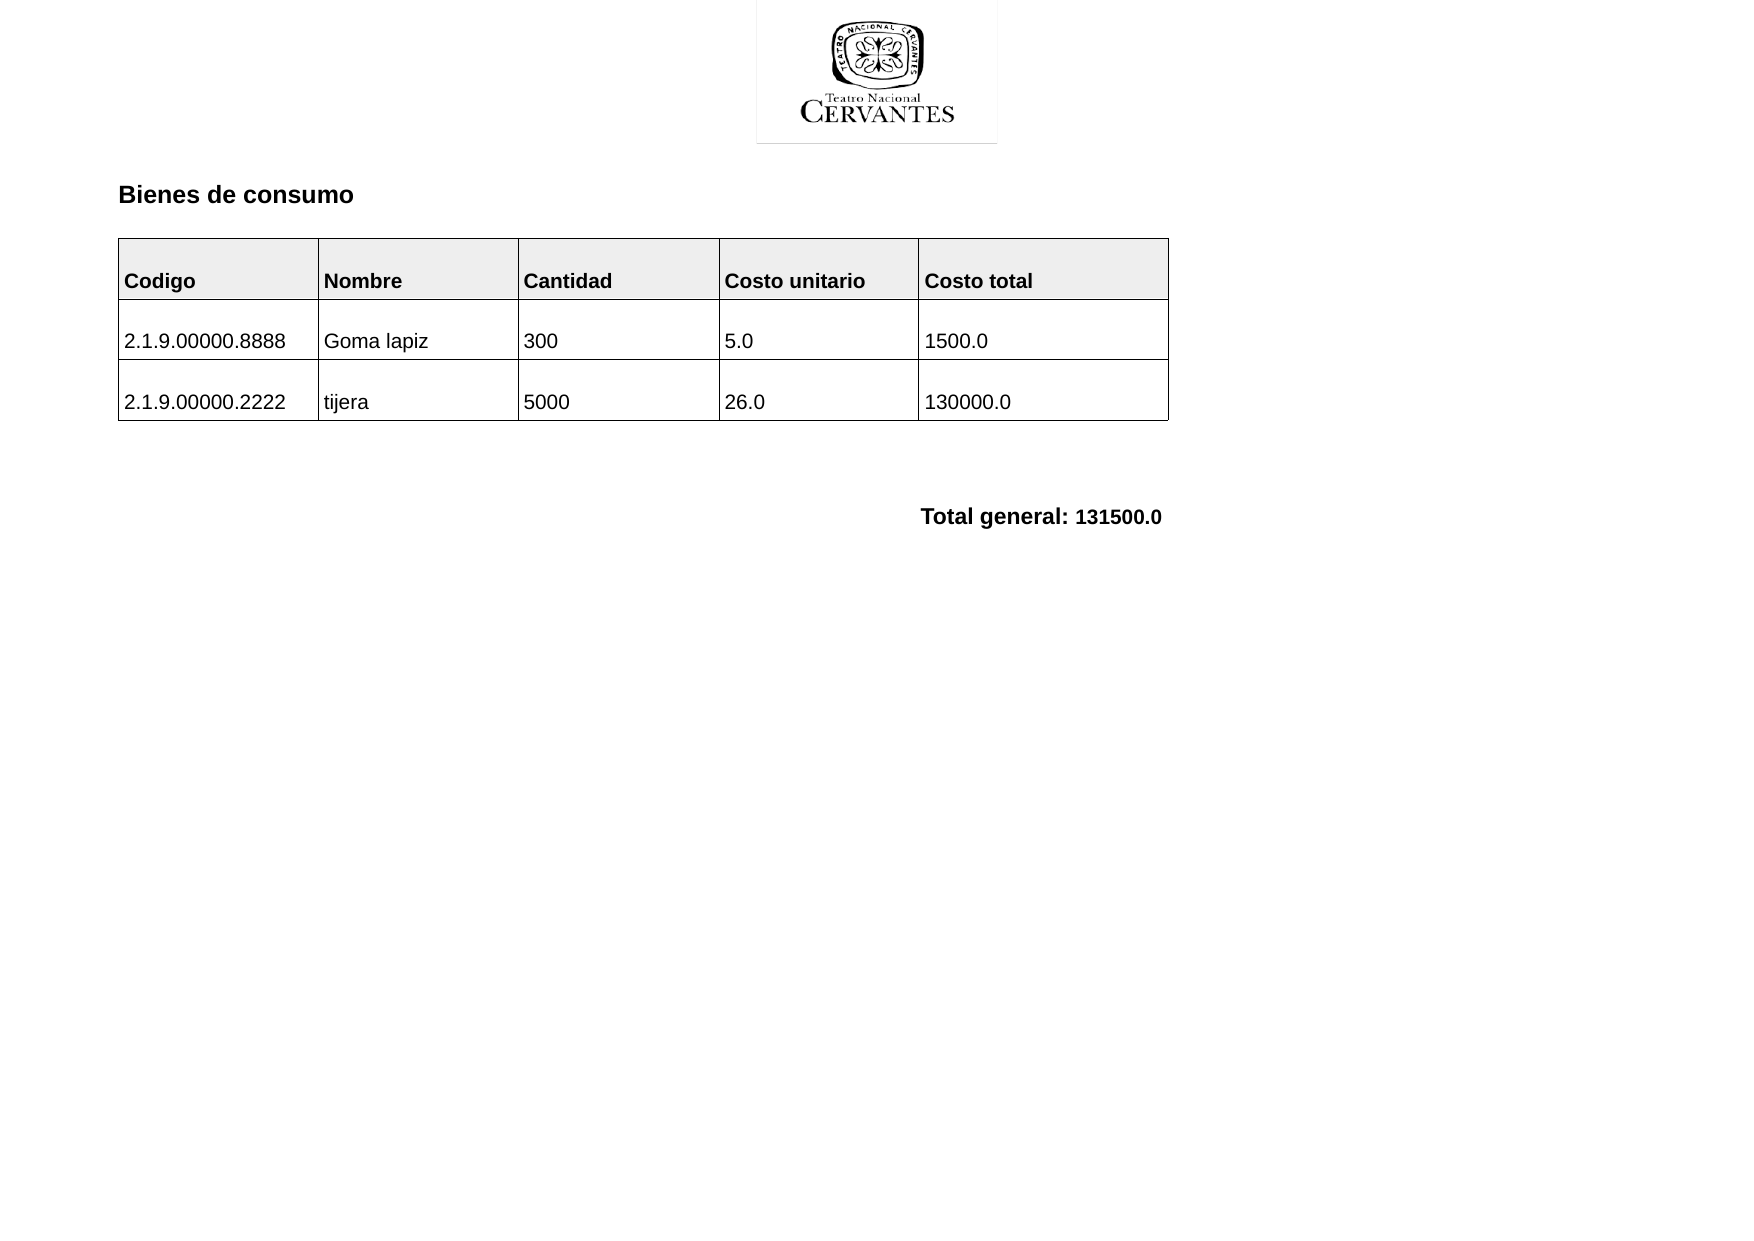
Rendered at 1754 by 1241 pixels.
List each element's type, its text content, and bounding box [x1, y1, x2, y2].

table_cell 5000 [519, 360, 719, 419]
table_cell Goma lapiz [319, 300, 518, 359]
table_header Nombre [319, 239, 518, 298]
picture [756, 0, 998, 144]
table_cell 2.1.9.00000.2222 [119, 360, 318, 419]
table_cell 5.0 [720, 300, 918, 359]
text Bienes de consumo [118, 180, 1636, 209]
table_cell 300 [519, 300, 719, 359]
table_cell tijera [319, 360, 518, 419]
table_header Costo total [919, 239, 1168, 298]
table_cell 1500.0 [919, 300, 1168, 359]
table_header Codigo [119, 239, 318, 298]
table_header Cantidad [519, 239, 719, 298]
table_header Costo unitario [720, 239, 918, 298]
table_header Total general: 131500.0 [118, 472, 1168, 535]
table_cell 130000.0 [919, 360, 1168, 419]
table_cell 2.1.9.00000.8888 [119, 300, 318, 359]
table_cell 26.0 [720, 360, 918, 419]
